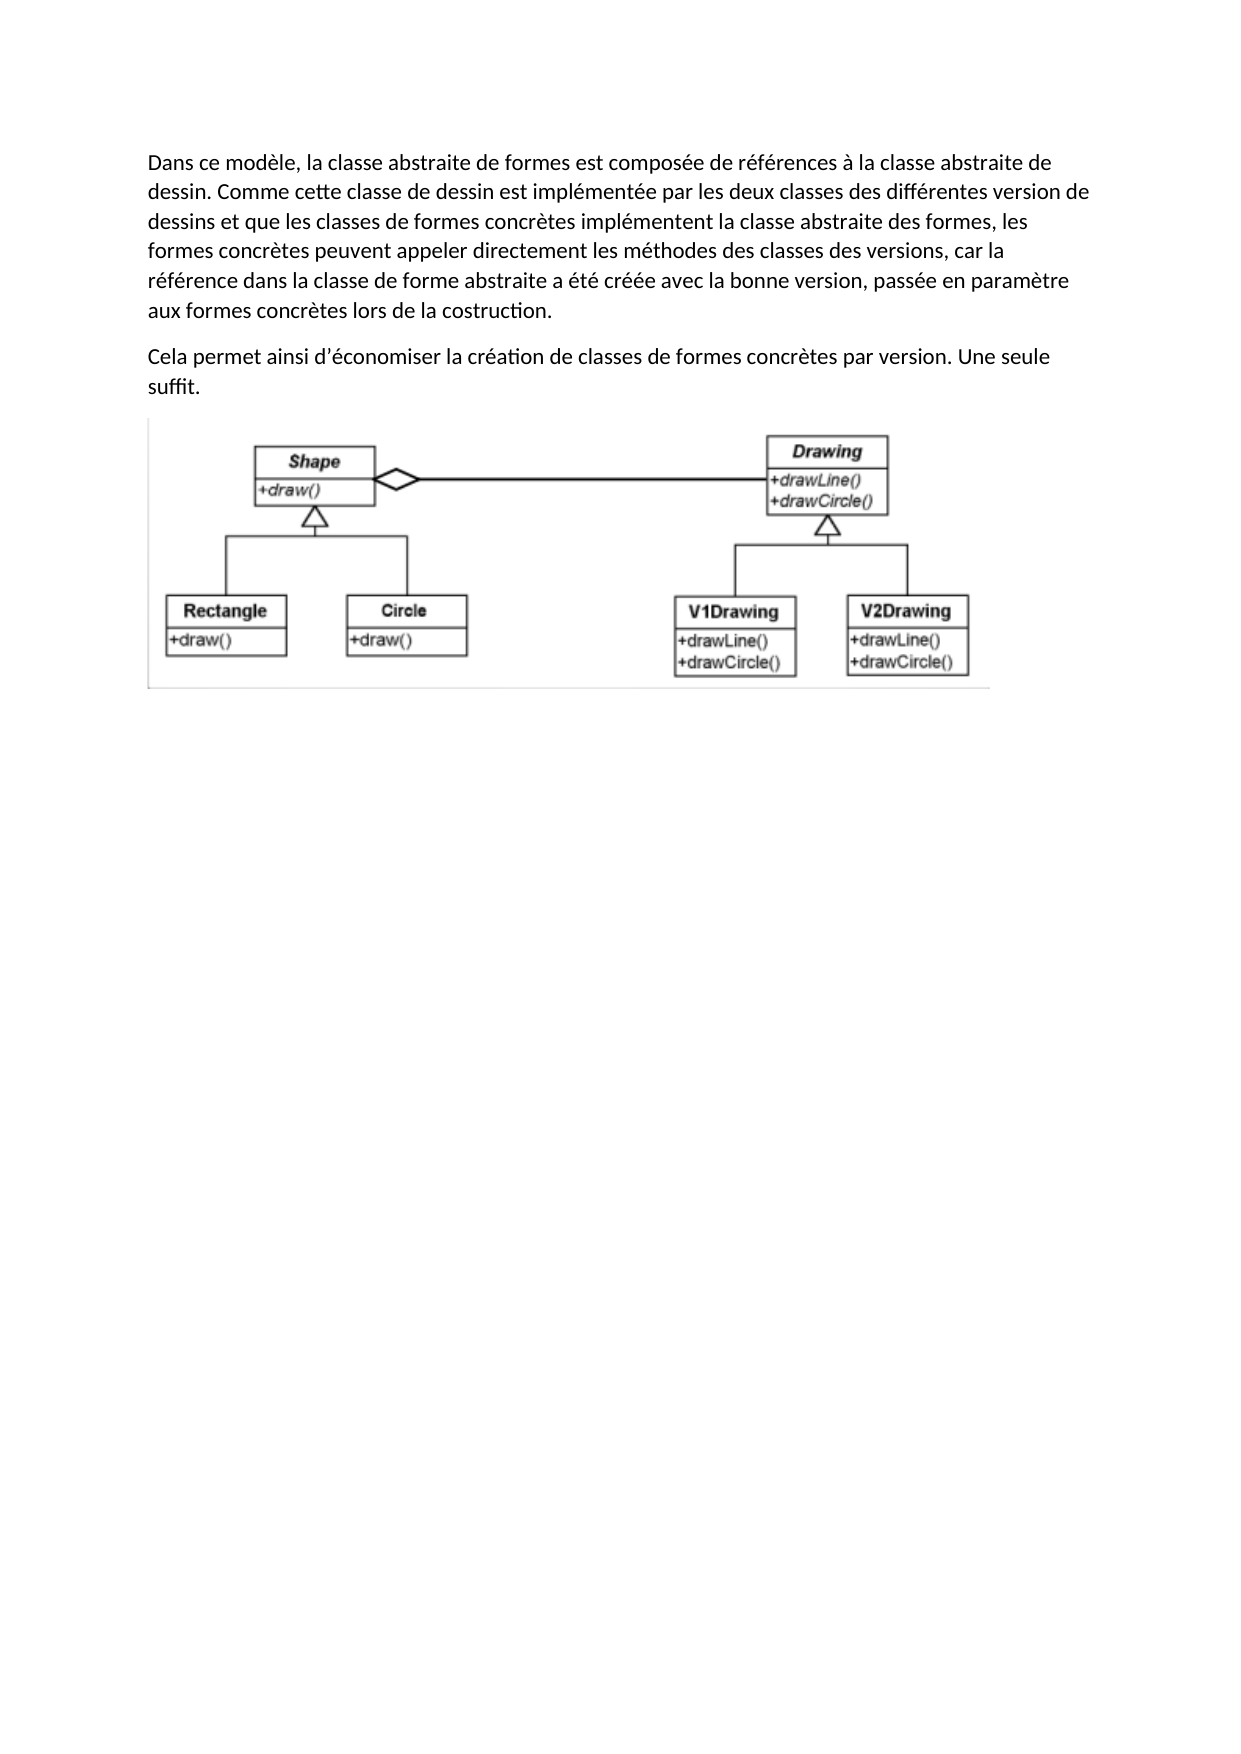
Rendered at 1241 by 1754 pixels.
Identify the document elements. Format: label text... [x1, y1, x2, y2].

text Dans ce modèle, la classe abstraite de formes est composée de références à la classe abstraite de dessin. Comme cette classe de dessin est implémentée par les deux classes des différentes version de dessins et que les classes de formes concrètes implémentent la classe abstraite des formes, les formes concrètes peuvent appeler directement les méthodes des classes des versions, car la référence dans la classe de forme abstraite a été créée avec la bonne version, passée en paramètre aux formes concrètes lors de la costruction. [148, 148, 1093, 324]
text Cela permet ainsi d’économiser la création de classes de formes concrètes par version. Une seule suffit. [148, 342, 1093, 400]
